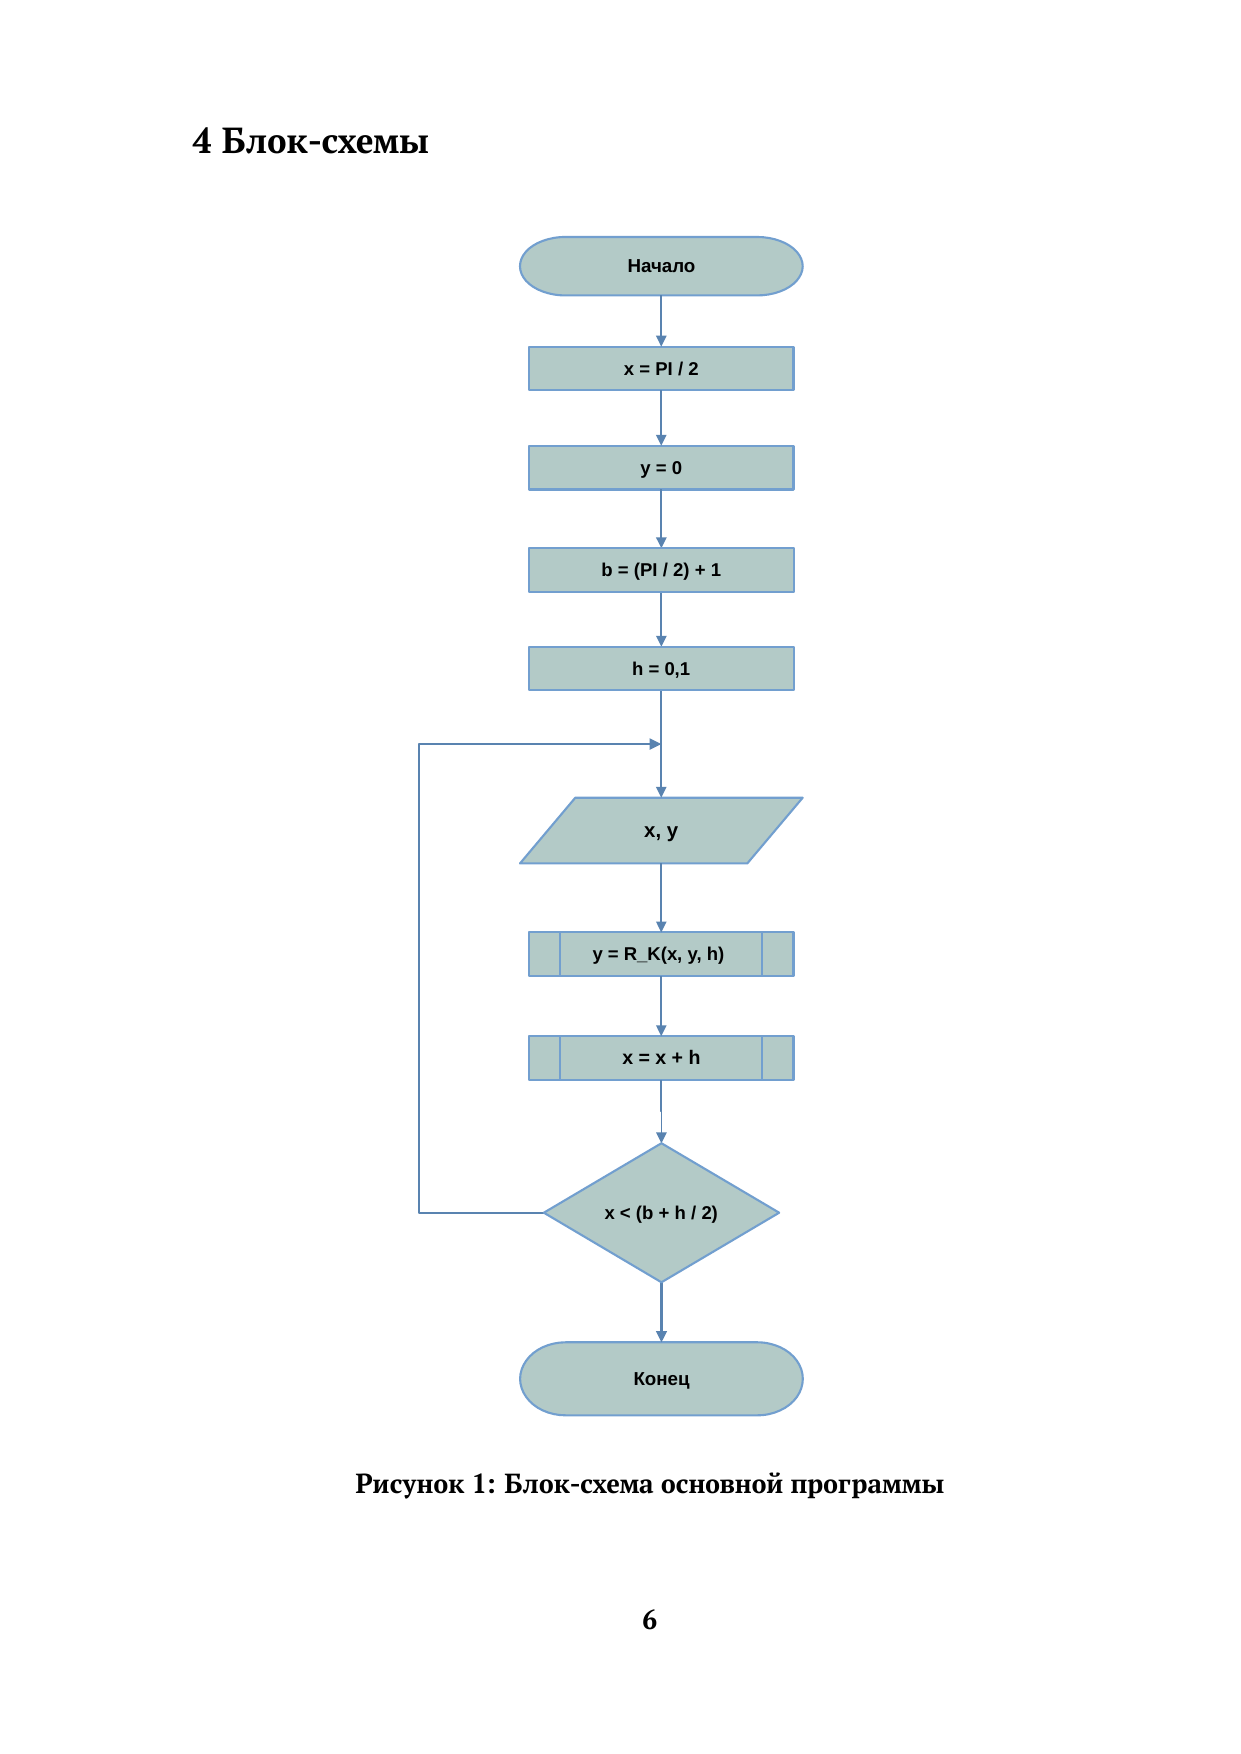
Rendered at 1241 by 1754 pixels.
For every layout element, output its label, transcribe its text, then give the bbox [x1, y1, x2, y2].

text Рисунок 1: Блок-схема основной программы [155, 177, 1144, 1500]
text 4 Блок-схемы [192, 118, 1181, 162]
text [155, 165, 1144, 177]
text [155, 1500, 1144, 1564]
